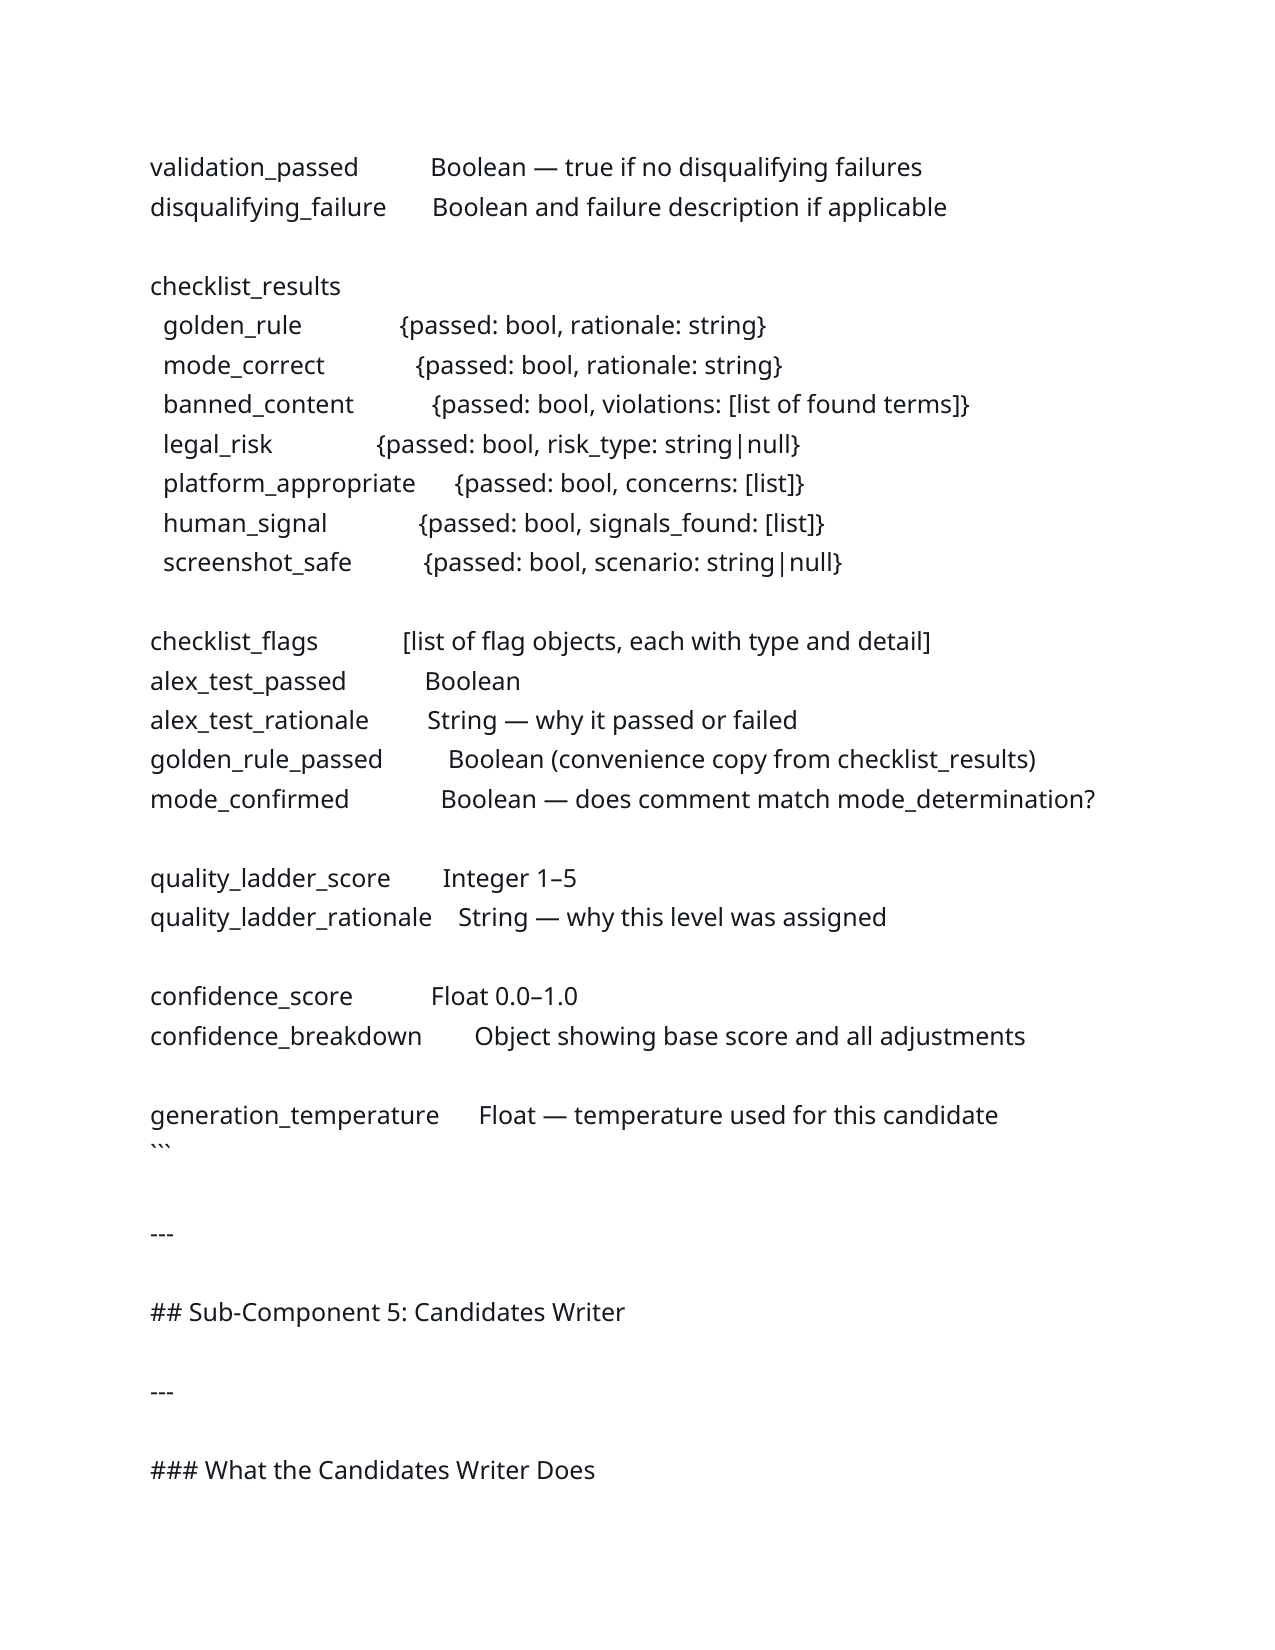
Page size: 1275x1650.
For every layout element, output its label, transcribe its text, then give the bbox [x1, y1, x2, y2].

text validation_passed Boolean — true if no disqualifying failures disqualifying_failure Boolean and failure description if applicable checklist_results golden_rule {passed: bool, rationale: string} mode_correct {passed: bool, rationale: string} banned_content {passed: bool, violations: [list of found terms]} legal_risk {passed: bool, risk_type: string|null} platform_appropriate {passed: bool, concerns: [list]} human_signal {passed: bool, signals_found: [list]} screenshot_safe {passed: bool, scenario: string|null} checklist_flags [list of flag objects, each with type and detail] alex_test_passed Boolean alex_test_rationale String — why it passed or failed golden_rule_passed Boolean (convenience copy from checklist_results) mode_confirmed Boolean — does comment match mode_determination? quality_ladder_score Integer 1–5 quality_ladder_rationale String — why this level was assigned confidence_score Float 0.0–1.0 confidence_breakdown Object showing base score and all adjustments generation_temperature Float — temperature used for this candidate ``` --- ## Sub-Component 5: Candidates Writer --- ### What the Candidates Writer Does [150, 150, 1125, 1487]
